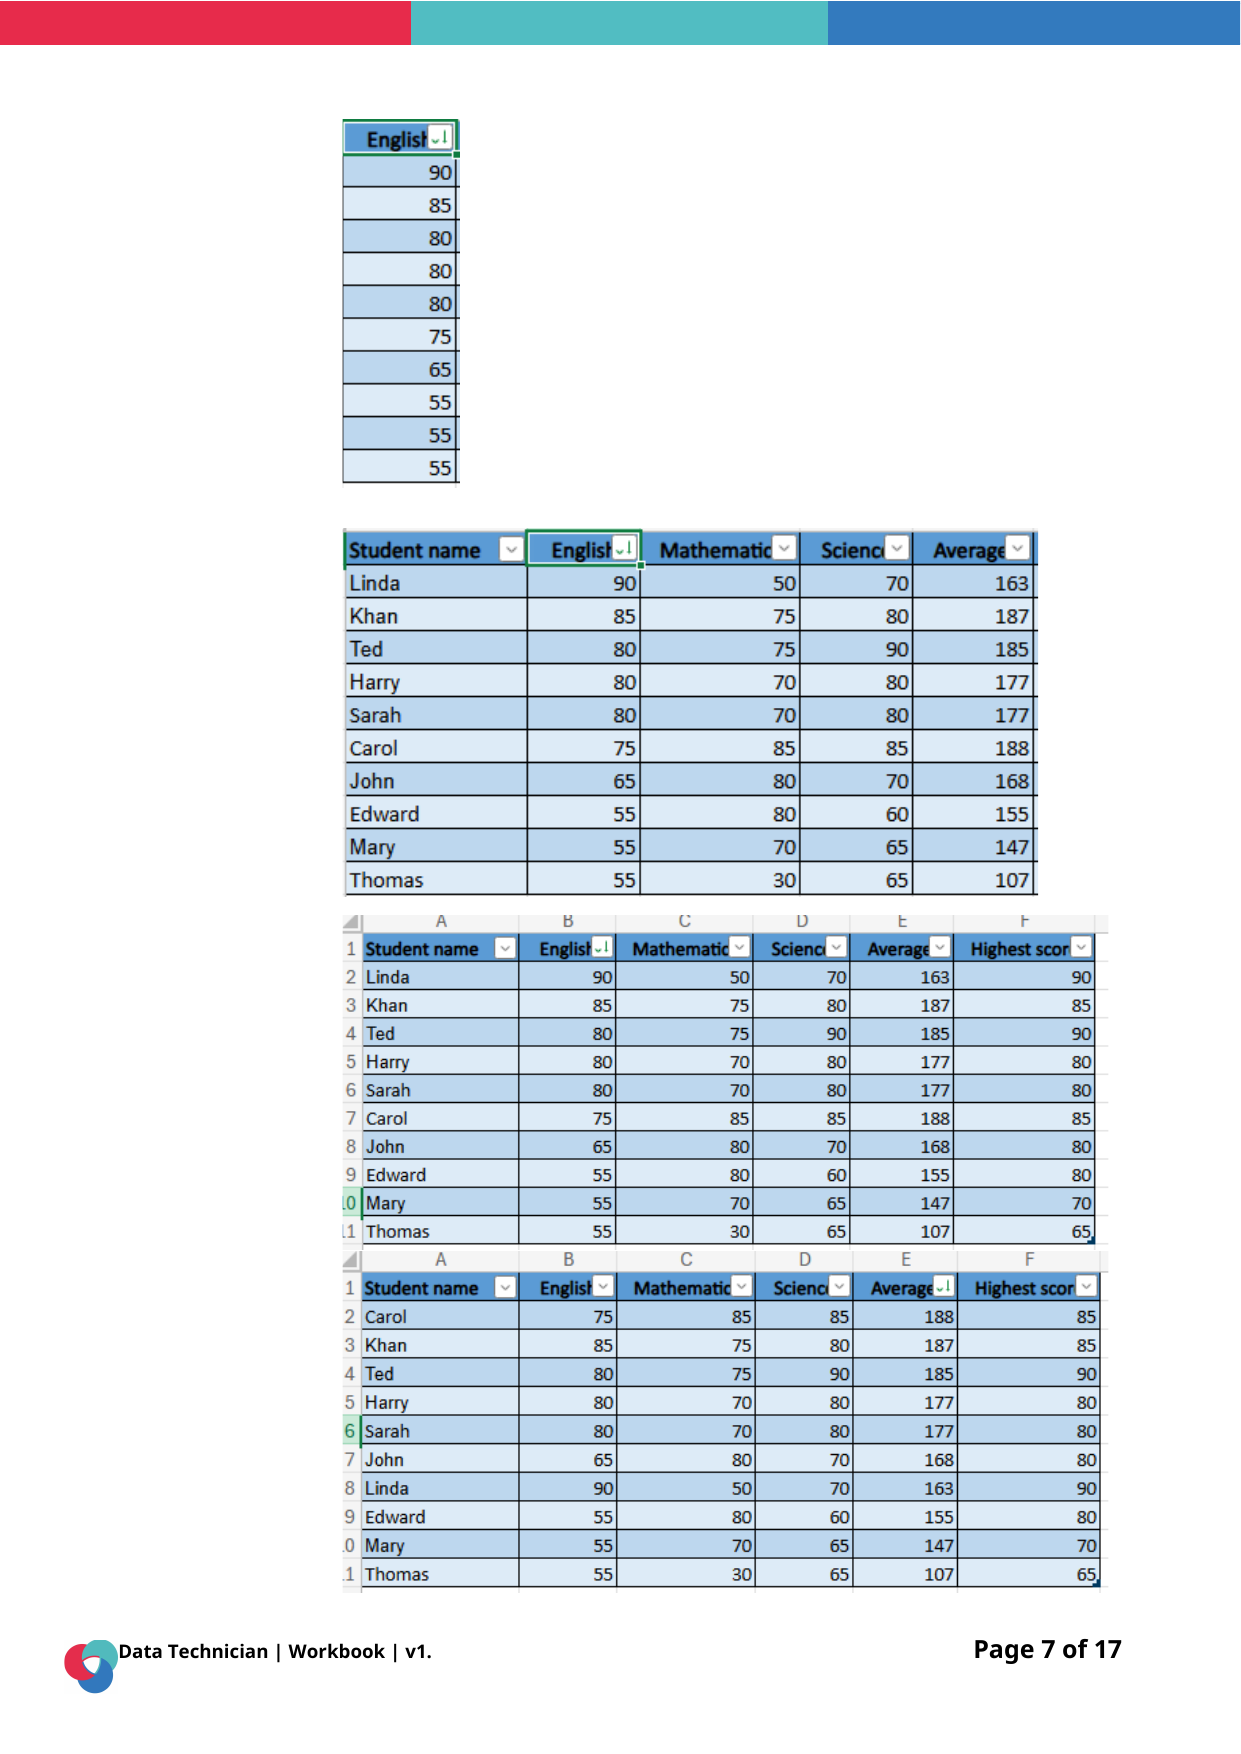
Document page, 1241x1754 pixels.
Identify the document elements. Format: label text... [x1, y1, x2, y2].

table_header [332, 119, 1121, 1592]
table_header Print screen 1 [119, 119, 331, 1592]
